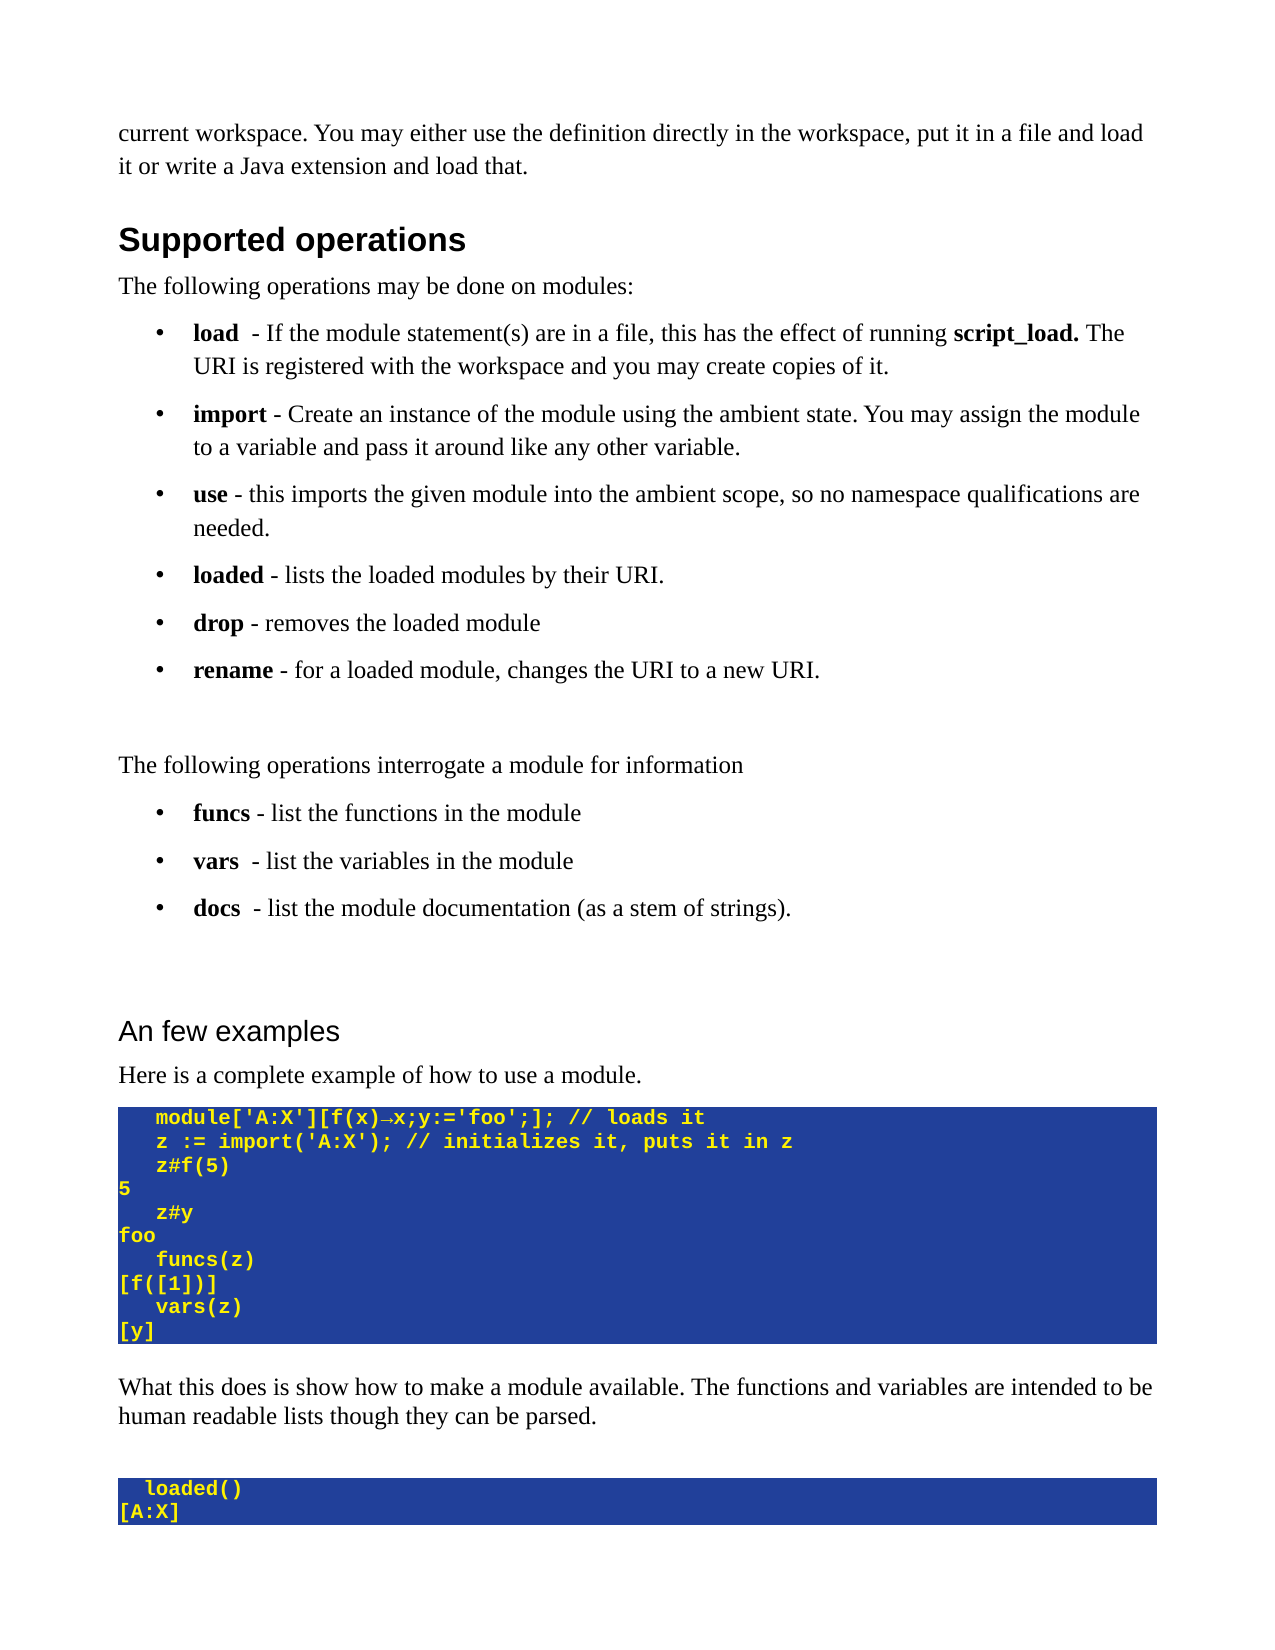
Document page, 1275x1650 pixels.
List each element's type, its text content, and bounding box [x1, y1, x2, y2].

text The following operations interrogate a module for information [118, 751, 1157, 779]
text z := import('A:X'); // initializes it, puts it in z [118, 1131, 1157, 1154]
text The following operations may be done on modules: [118, 271, 1157, 299]
text Here is a complete example of how to use a module. [118, 1060, 1157, 1088]
list vars - list the variables in the module [156, 846, 1157, 874]
list drop - removes the loaded module [156, 608, 1157, 637]
text loaded() [118, 1478, 1157, 1501]
subtitle Supported operations [118, 219, 1157, 258]
list loaded - lists the loaded modules by their URI. [156, 560, 1157, 589]
list funcs - list the functions in the module [156, 798, 1157, 827]
list docs - list the module documentation (as a stem of strings). [156, 893, 1157, 922]
text [y] [118, 1320, 1157, 1344]
list load - If the module statement(s) are in a file, this has the effect of running script_load. The URI is registered with the workspace and you may create copies of it. [156, 318, 1157, 380]
text funcs(z) [118, 1249, 1157, 1273]
text module['A:X'][f(x)→x;y:='foo';]; // loads it [118, 1107, 1157, 1131]
text What this does is show how to make a module available. The functions and variables are intended to be human readable lists though they can be parsed. [118, 1372, 1157, 1430]
list use - this imports the given module into the ambient scope, so no namespace qualifications are needed. [156, 479, 1157, 541]
text z#f(5) [118, 1154, 1157, 1178]
list import - Create an instance of the module using the ambient state. You may assign the module to a variable and pass it around like any other variable. [156, 399, 1157, 461]
text current workspace. You may either use the definition directly in the workspace, put it in a file and load it or write a Java extension and load that. [118, 118, 1157, 180]
list rename - for a loaded module, changes the URI to a new URI. [156, 655, 1157, 684]
text [A:X] [118, 1501, 1157, 1525]
text 5 [118, 1178, 1157, 1202]
text z#y [118, 1202, 1157, 1226]
text foo [118, 1226, 1157, 1249]
subtitle An few examples [118, 1014, 1157, 1047]
text [f([1])] [118, 1273, 1157, 1296]
text vars(z) [118, 1296, 1157, 1320]
